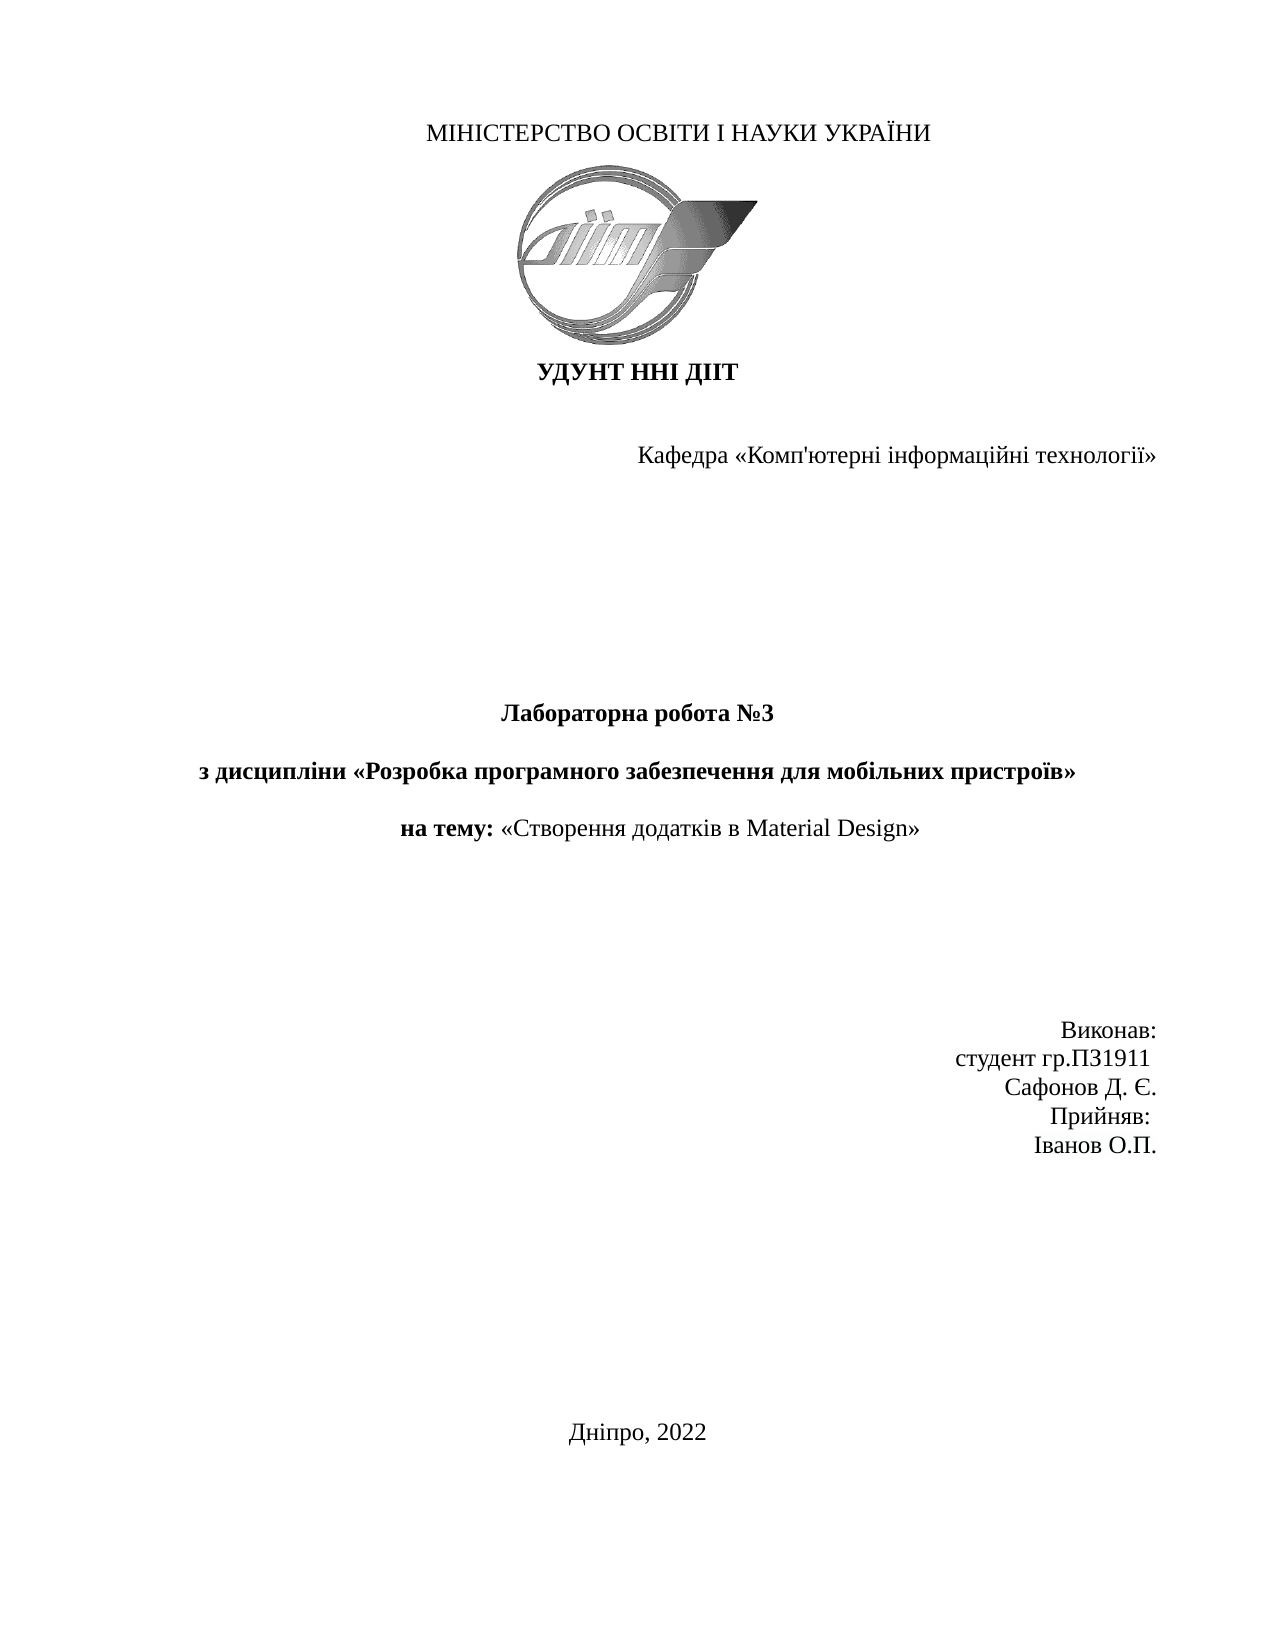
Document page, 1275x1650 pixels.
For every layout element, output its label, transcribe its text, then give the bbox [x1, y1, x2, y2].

text Виконав: [118, 1015, 1157, 1043]
text Дніпро, 2022 [118, 1417, 1157, 1446]
text МІНІСТЕРСТВО ОСВІТИ І НАУКИ УКРАЇНИ [155, 118, 1157, 147]
text студент гр.ПЗ1911 [709, 1043, 1157, 1072]
text Лабораторна робота №3 [118, 698, 1157, 727]
text Прийняв: [709, 1101, 1157, 1130]
text Іванов О.П. [709, 1130, 1157, 1158]
text Сафонов Д. Є. [709, 1072, 1157, 1101]
text УДУНТ ННІ ДІІТ [118, 357, 1157, 386]
text на тему: «Створення додатків в Material Design» [118, 813, 1157, 842]
text з дисципліни «Розробка програмного забезпечення для мобільних пристроїв» [118, 727, 1157, 785]
text Кафедра «Комп'ютерні інформаційні технології» [118, 440, 1157, 468]
